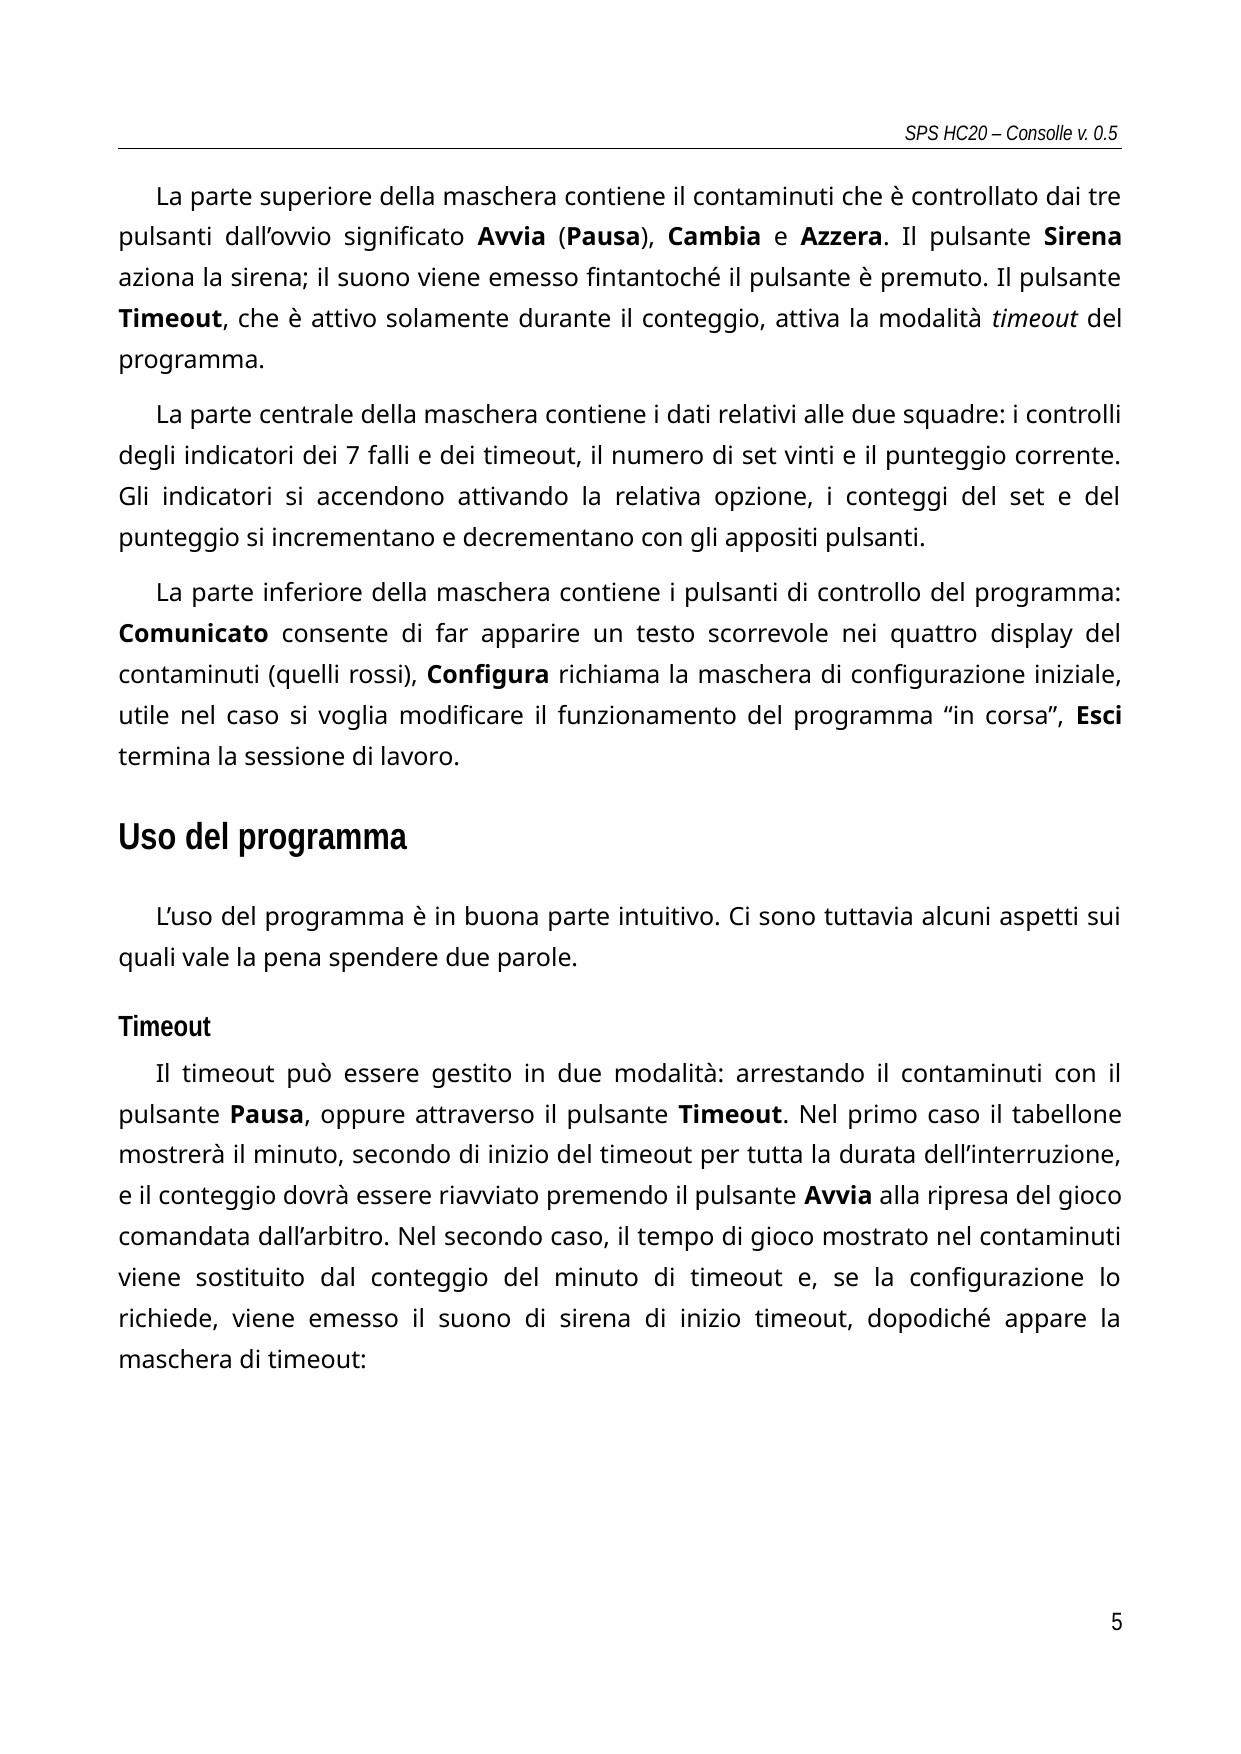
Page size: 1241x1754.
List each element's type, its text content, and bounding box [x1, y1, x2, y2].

text La parte superiore della maschera contiene il contaminuti che è controllato dai tre pulsanti dall’ovvio significato Avvia (Pausa), Cambia e Azzera. Il pulsante Sirena aziona la sirena; il suono viene emesso fintantoché il pulsante è premuto. Il pulsante Timeout, che è attivo solamente durante il conteggio, attiva la modalità timeout del programma. [118, 178, 1122, 376]
text Il timeout può essere gestito in due modalità: arrestando il contaminuti con il pulsante Pausa, oppure attraverso il pulsante Timeout. Nel primo caso il tabellone mostrerà il minuto, secondo di inizio del timeout per tutta la durata dell’interruzione, e il conteggio dovrà essere riavviato premendo il pulsante Avvia alla ripresa del gioco comandata dall’arbitro. Nel secondo caso, il tempo di gioco mostrato nel contaminuti viene sostituito dal conteggio del minuto di timeout e, se la configurazione lo richiede, viene emesso il suono di sirena di inizio timeout, dopodiché appare la maschera di timeout: [118, 1055, 1122, 1375]
subtitle Uso del programma [118, 814, 1122, 857]
text La parte centrale della maschera contiene i dati relativi alle due squadre: i controlli degli indicatori dei 7 falli e dei timeout, il numero di set vinti e il punteggio corrente. Gli indicatori si accendono attivando la relativa opzione, i conteggi del set e del punteggio si incrementano e decrementano con gli appositi pulsanti. [118, 397, 1122, 553]
subtitle Timeout [118, 1009, 1122, 1043]
text L’uso del programma è in buona parte intuitivo. Ci sono tuttavia alcuni aspetti sui quali vale la pena spendere due parole. [118, 899, 1122, 973]
text La parte inferiore della maschera contiene i pulsanti di controllo del programma: Comunicato consente di far apparire un testo scorrevole nei quattro display del contaminuti (quelli rossi), Configura richiama la maschera di configurazione iniziale, utile nel caso si voglia modificare il funzionamento del programma “in corsa”, Esci termina la sessione di lavoro. [118, 575, 1122, 772]
